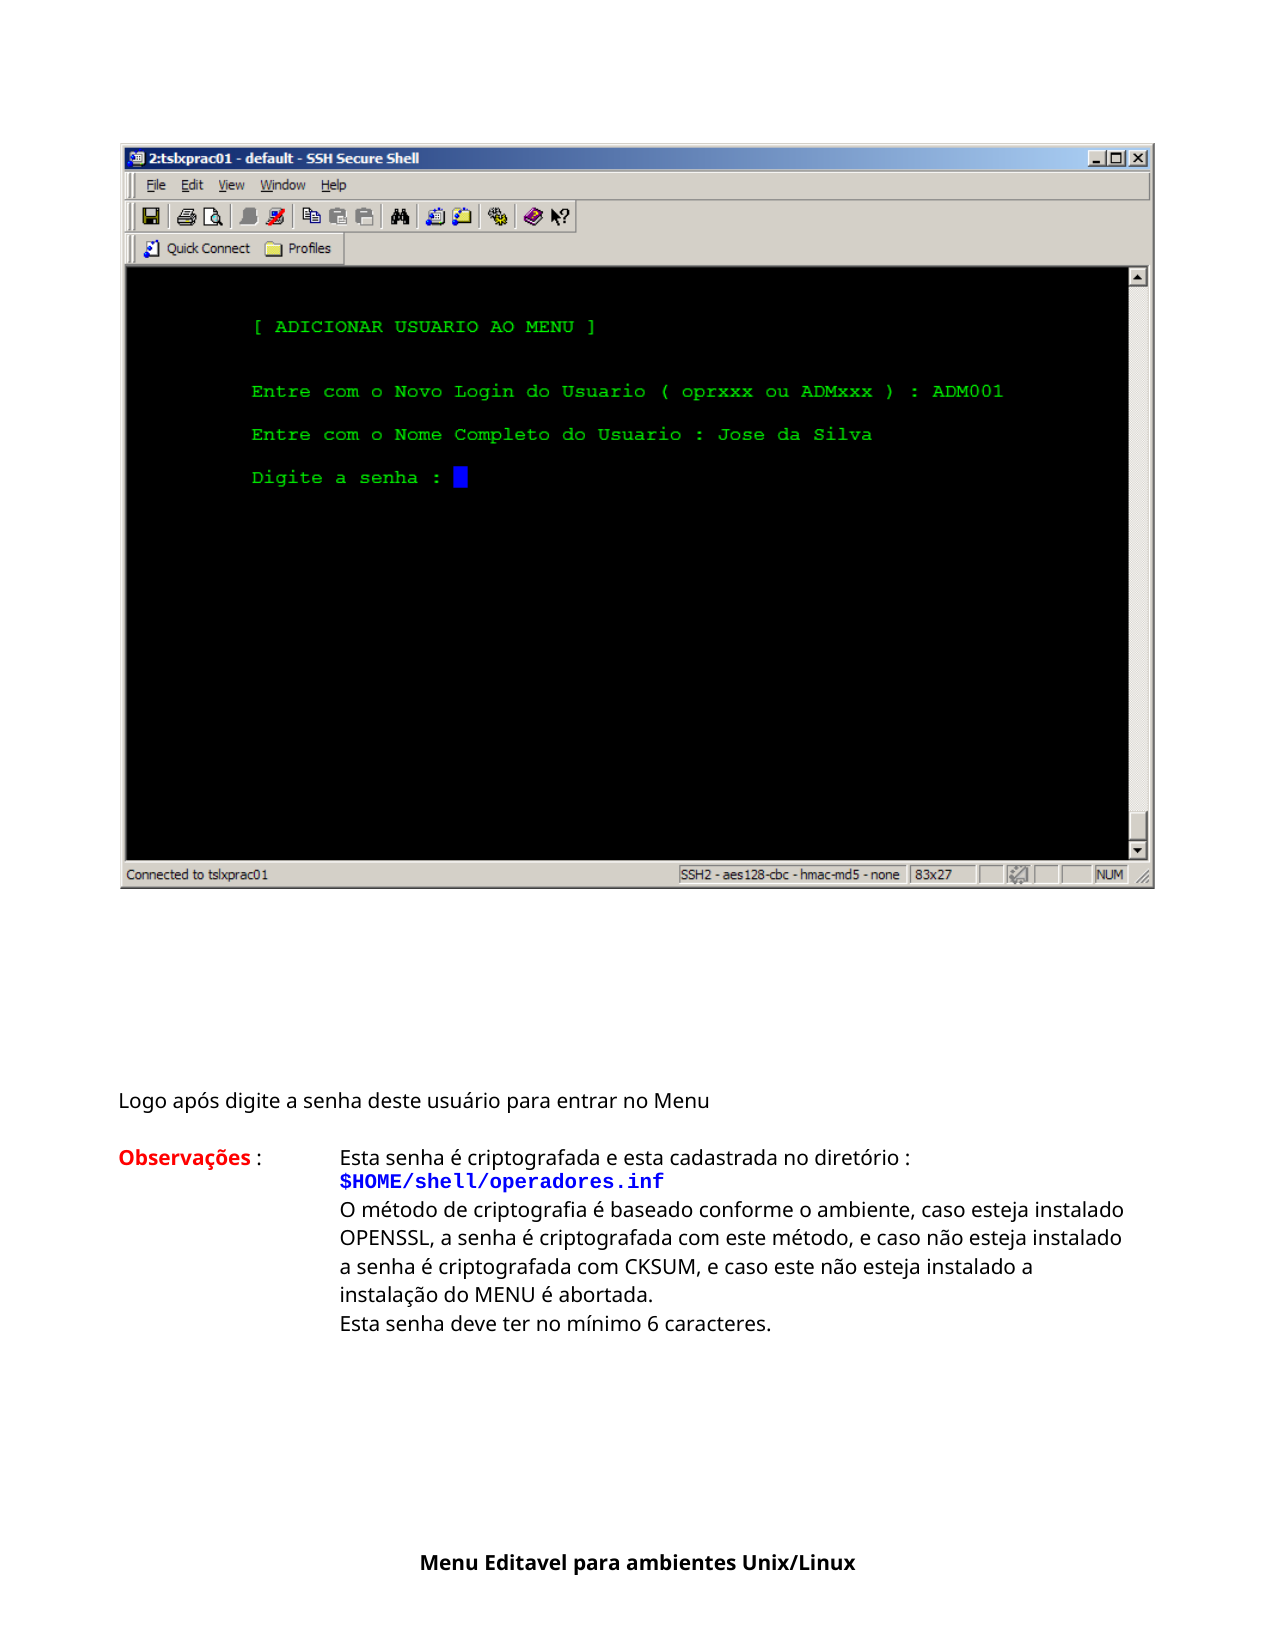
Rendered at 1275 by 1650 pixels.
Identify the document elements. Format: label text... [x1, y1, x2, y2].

text a senha é criptografada com CKSUM, e caso este não esteja instalado a [118, 1252, 1157, 1280]
text $HOME/shell/operadores.inf [266, 1171, 1157, 1195]
text O método de criptografia é baseado conforme o ambiente, caso esteja instalado [118, 1195, 1157, 1223]
text instalação do MENU é abortada. [266, 1280, 1157, 1309]
text OPENSSL, a senha é criptografada com este método, e caso não esteja instalado [118, 1223, 1157, 1252]
picture [120, 143, 1155, 889]
text Observações : Esta senha é criptografada e esta cadastrada no diretório : [118, 1143, 1157, 1171]
text Esta senha deve ter no mínimo 6 caracteres. [266, 1309, 1157, 1337]
text Logo após digite a senha deste usuário para entrar no Menu [118, 1086, 1157, 1114]
